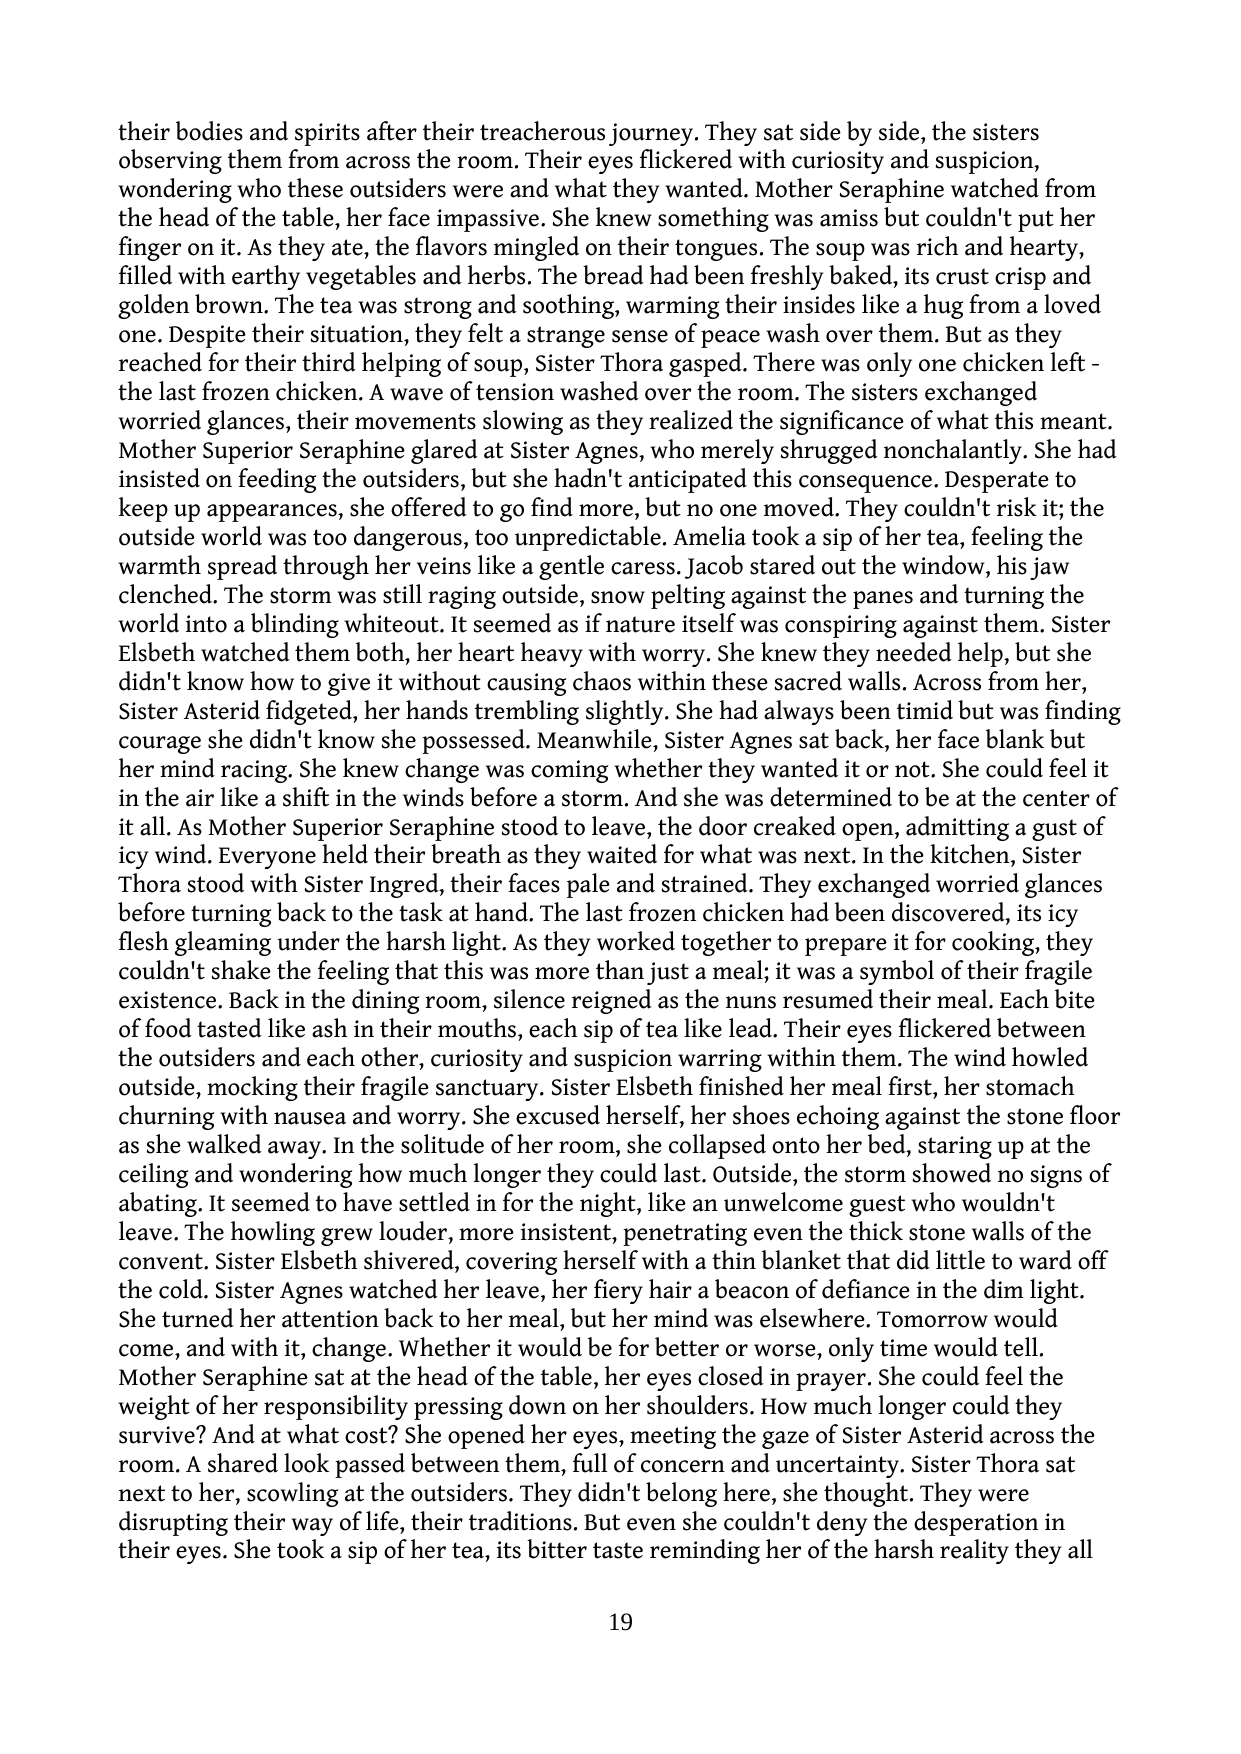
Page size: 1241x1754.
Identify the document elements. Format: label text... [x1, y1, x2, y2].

text their bodies and spirits after their treacherous journey. They sat side by side, the sisters observing them from across the room. Their eyes flickered with curiosity and suspicion, wondering who these outsiders were and what they wanted. Mother Seraphine watched from the head of the table, her face impassive. She knew something was amiss but couldn't put her finger on it. As they ate, the flavors mingled on their tongues. The soup was rich and hearty, filled with earthy vegetables and herbs. The bread had been freshly baked, its crust crisp and golden brown. The tea was strong and soothing, warming their insides like a hug from a loved one. Despite their situation, they felt a strange sense of peace wash over them. But as they reached for their third helping of soup, Sister Thora gasped. There was only one chicken left - the last frozen chicken. A wave of tension washed over the room. The sisters exchanged worried glances, their movements slowing as they realized the significance of what this meant. Mother Superior Seraphine glared at Sister Agnes, who merely shrugged nonchalantly. She had insisted on feeding the outsiders, but she hadn't anticipated this consequence. Desperate to keep up appearances, she offered to go find more, but no one moved. They couldn't risk it; the outside world was too dangerous, too unpredictable. Amelia took a sip of her tea, feeling the warmth spread through her veins like a gentle caress. Jacob stared out the window, his jaw clenched. The storm was still raging outside, snow pelting against the panes and turning the world into a blinding whiteout. It seemed as if nature itself was conspiring against them. Sister Elsbeth watched them both, her heart heavy with worry. She knew they needed help, but she didn't know how to give it without causing chaos within these sacred walls. Across from her, Sister Asterid fidgeted, her hands trembling slightly. She had always been timid but was finding courage she didn't know she possessed. Meanwhile, Sister Agnes sat back, her face blank but her mind racing. She knew change was coming whether they wanted it or not. She could feel it in the air like a shift in the winds before a storm. And she was determined to be at the center of it all. As Mother Superior Seraphine stood to leave, the door creaked open, admitting a gust of icy wind. Everyone held their breath as they waited for what was next. In the kitchen, Sister Thora stood with Sister Ingred, their faces pale and strained. They exchanged worried glances before turning back to the task at hand. The last frozen chicken had been discovered, its icy flesh gleaming under the harsh light. As they worked together to prepare it for cooking, they couldn't shake the feeling that this was more than just a meal; it was a symbol of their fragile existence. Back in the dining room, silence reigned as the nuns resumed their meal. Each bite of food tasted like ash in their mouths, each sip of tea like lead. Their eyes flickered between the outsiders and each other, curiosity and suspicion warring within them. The wind howled outside, mocking their fragile sanctuary. Sister Elsbeth finished her meal first, her stomach churning with nausea and worry. She excused herself, her shoes echoing against the stone floor as she walked away. In the solitude of her room, she collapsed onto her bed, staring up at the ceiling and wondering how much longer they could last. Outside, the storm showed no signs of abating. It seemed to have settled in for the night, like an unwelcome guest who wouldn't leave. The howling grew louder, more insistent, penetrating even the thick stone walls of the convent. Sister Elsbeth shivered, covering herself with a thin blanket that did little to ward off the cold. Sister Agnes watched her leave, her fiery hair a beacon of defiance in the dim light. She turned her attention back to her meal, but her mind was elsewhere. Tomorrow would come, and with it, change. Whether it would be for better or worse, only time would tell. Mother Seraphine sat at the head of the table, her eyes closed in prayer. She could feel the weight of her responsibility pressing down on her shoulders. How much longer could they survive? And at what cost? She opened her eyes, meeting the gaze of Sister Asterid across the room. A shared look passed between them, full of concern and uncertainty. Sister Thora sat next to her, scowling at the outsiders. They didn't belong here, she thought. They were disrupting their way of life, their traditions. But even she couldn't deny the desperation in their eyes. She took a sip of her tea, its bitter taste reminding her of the harsh reality they all [118, 118, 1122, 1566]
